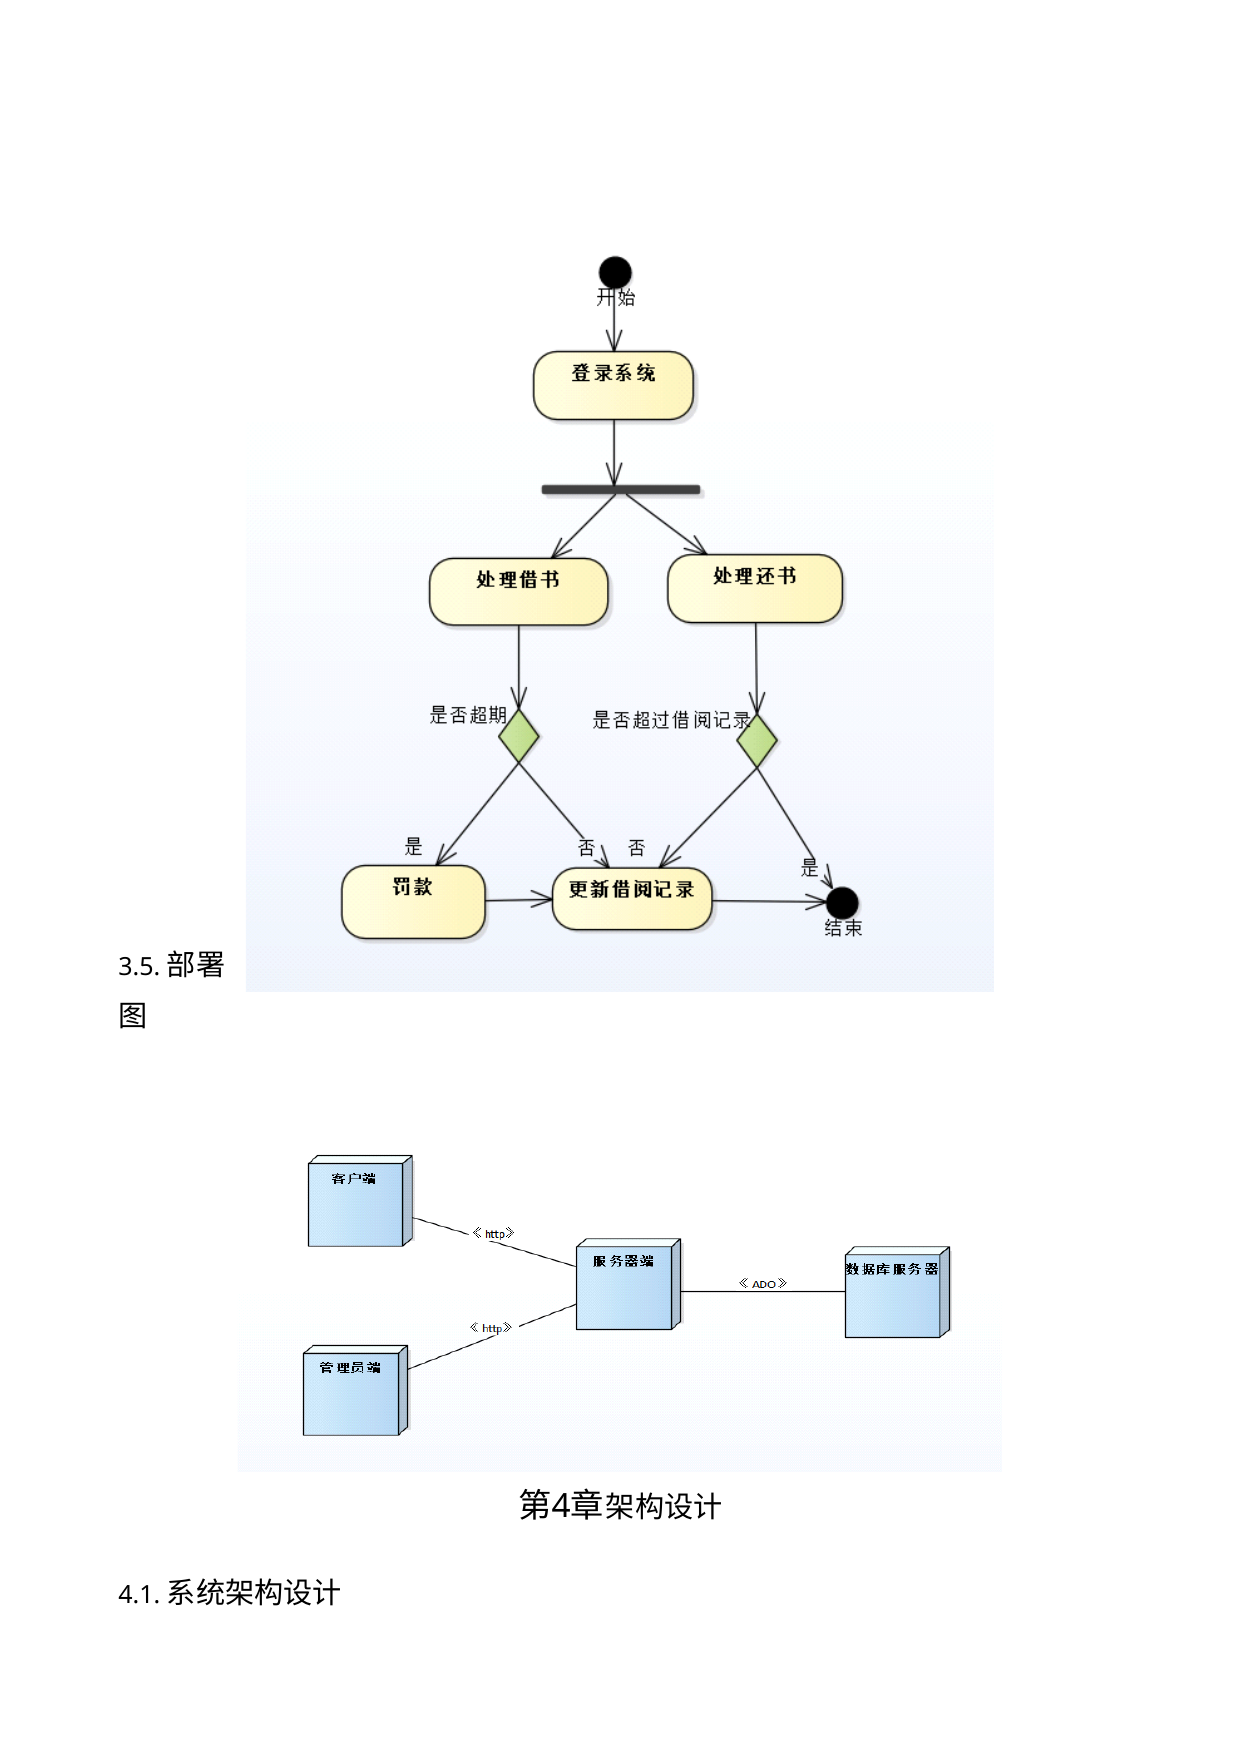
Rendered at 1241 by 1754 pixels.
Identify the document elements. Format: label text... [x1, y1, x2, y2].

subtitle 部署图 [118, 942, 1122, 1035]
subtitle 系统架构设计 [118, 1570, 1122, 1612]
subtitle 架构设计 [118, 1479, 1122, 1528]
